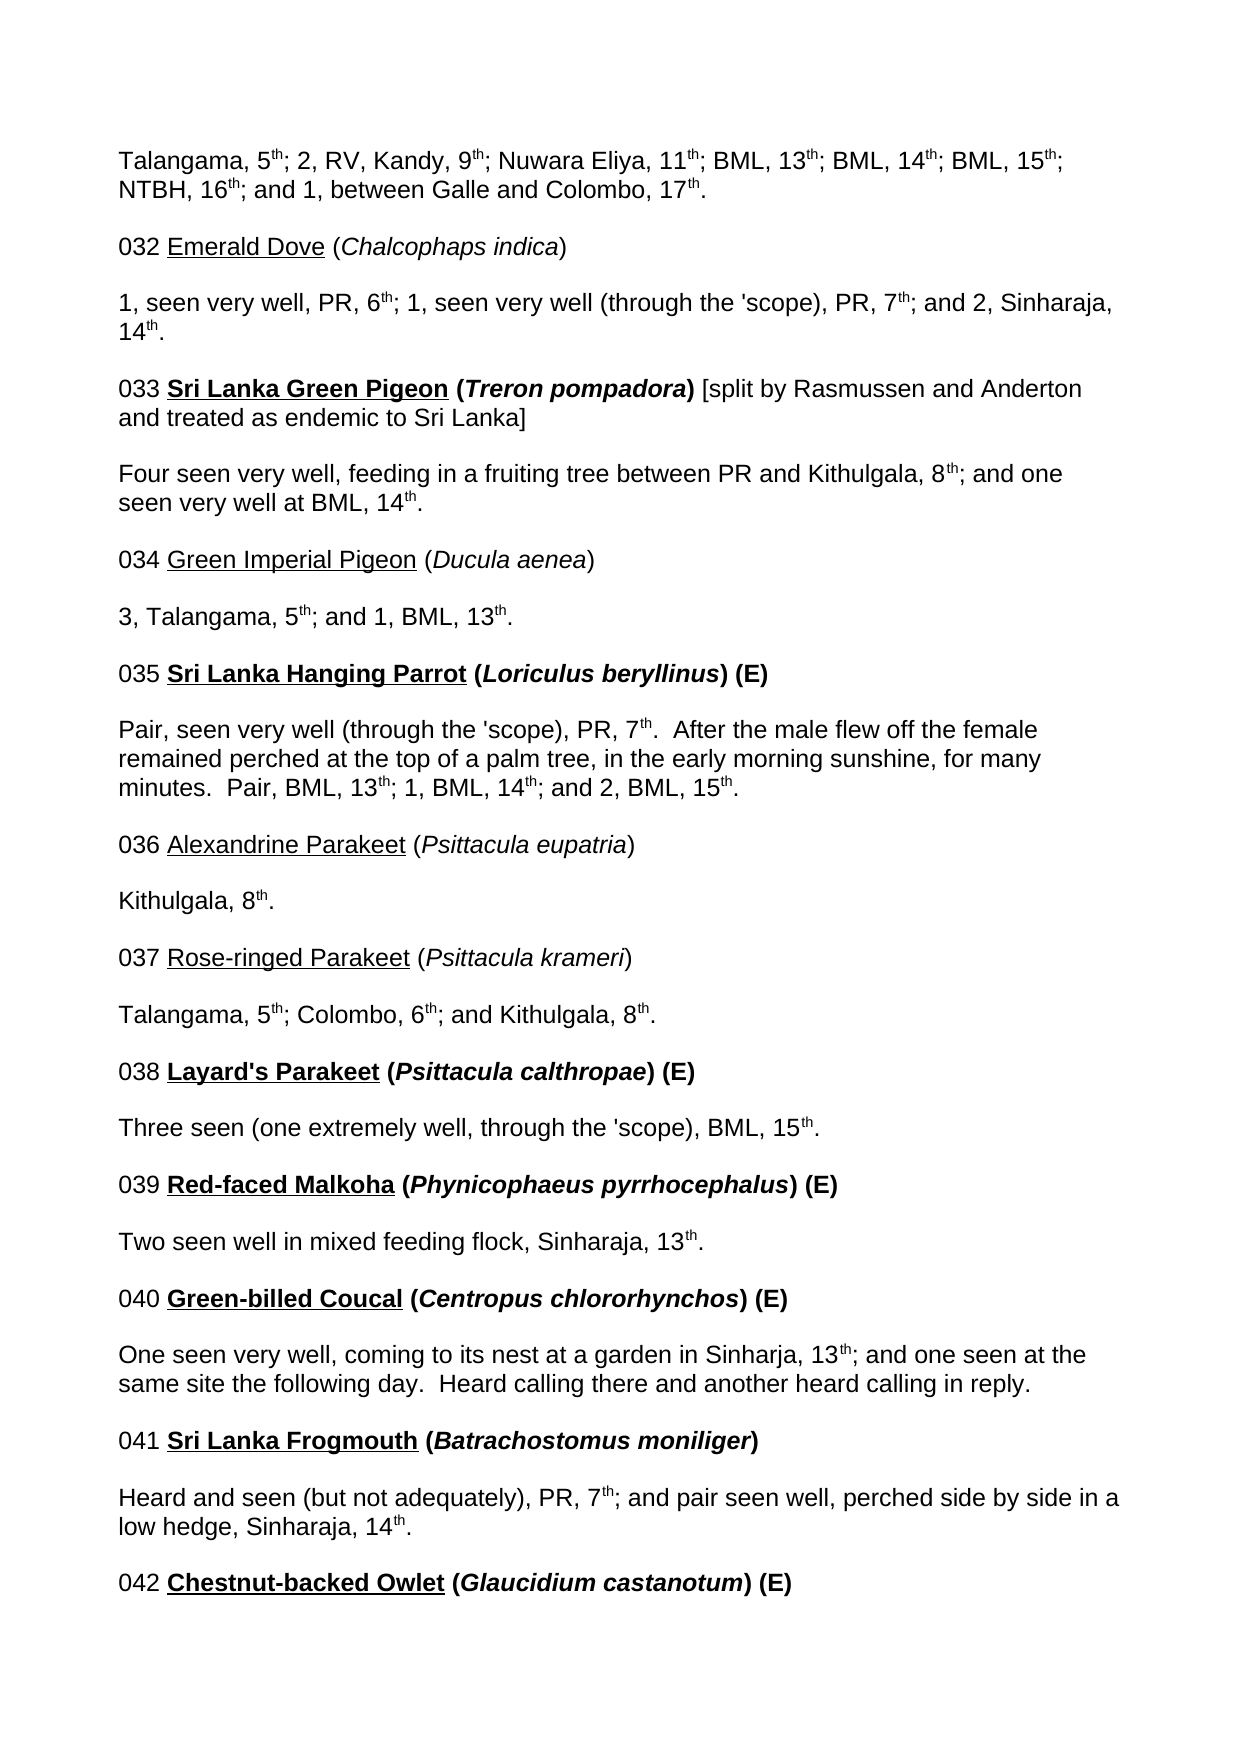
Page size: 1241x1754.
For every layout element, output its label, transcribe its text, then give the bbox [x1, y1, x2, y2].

text 033 Sri Lanka Green Pigeon (Treron pompadora) [split by Rasmussen and Anderton and treated as endemic to Sri Lanka] [118, 374, 1122, 431]
text Pair, seen very well (through the 'scope), PR, 7th. After the male flew off the female remained perched at the top of a palm tree, in the early morning sunshine, for many minutes. Pair, BML, 13th; 1, BML, 14th; and 2, BML, 15th. [118, 715, 1122, 802]
text Talangama, 5th; Colombo, 6th; and Kithulgala, 8th. [118, 1000, 1122, 1029]
text 040 Green-billed Coucal (Centropus chlororhynchos) (E) [118, 1284, 1122, 1312]
text Kithulgala, 8th. [118, 886, 1122, 915]
text 039 Red-faced Malkoha (Phynicophaeus pyrrhocephalus) (E) [118, 1170, 1122, 1199]
text One seen very well, coming to its nest at a garden in Sinharja, 13th; and one seen at the same site the following day. Heard calling there and another heard calling in reply. [118, 1341, 1122, 1398]
text 038 Layard's Parakeet (Psittacula calthropae) (E) [118, 1057, 1122, 1085]
text Two seen well in mixed feeding flock, Sinharaja, 13th. [118, 1227, 1122, 1256]
text 035 Sri Lanka Hanging Parrot (Loriculus beryllinus) (E) [118, 658, 1122, 687]
text Four seen very well, feeding in a fruiting tree between PR and Kithulgala, 8th; and one seen very well at BML, 14th. [118, 459, 1122, 517]
text Heard and seen (but not adequately), PR, 7th; and pair seen well, perched side by side in a low hedge, Sinharaja, 14th. [118, 1483, 1122, 1540]
text Three seen (one extremely well, through the 'scope), BML, 15th. [118, 1113, 1122, 1142]
text 034 Green Imperial Pigeon (Ducula aenea) [118, 545, 1122, 574]
text 037 Rose-ringed Parakeet (Psittacula krameri) [118, 943, 1122, 972]
text 042 Chestnut-backed Owlet (Glaucidium castanotum) (E) [118, 1568, 1122, 1597]
text 036 Alexandrine Parakeet (Psittacula eupatria) [118, 829, 1122, 858]
text 3, Talangama, 5th; and 1, BML, 13th. [118, 602, 1122, 631]
text 032 Emerald Dove (Chalcophaps indica) [118, 232, 1122, 260]
text 041 Sri Lanka Frogmouth (Batrachostomus moniliger) [118, 1426, 1122, 1455]
text Talangama, 5th; 2, RV, Kandy, 9th; Nuwara Eliya, 11th; BML, 13th; BML, 14th; BML, 15th; NTBH, 16th; and 1, between Galle and Colombo, 17th. [118, 146, 1122, 204]
text 1, seen very well, PR, 6th; 1, seen very well (through the 'scope), PR, 7th; and 2, Sinharaja, 14th. [118, 288, 1122, 346]
